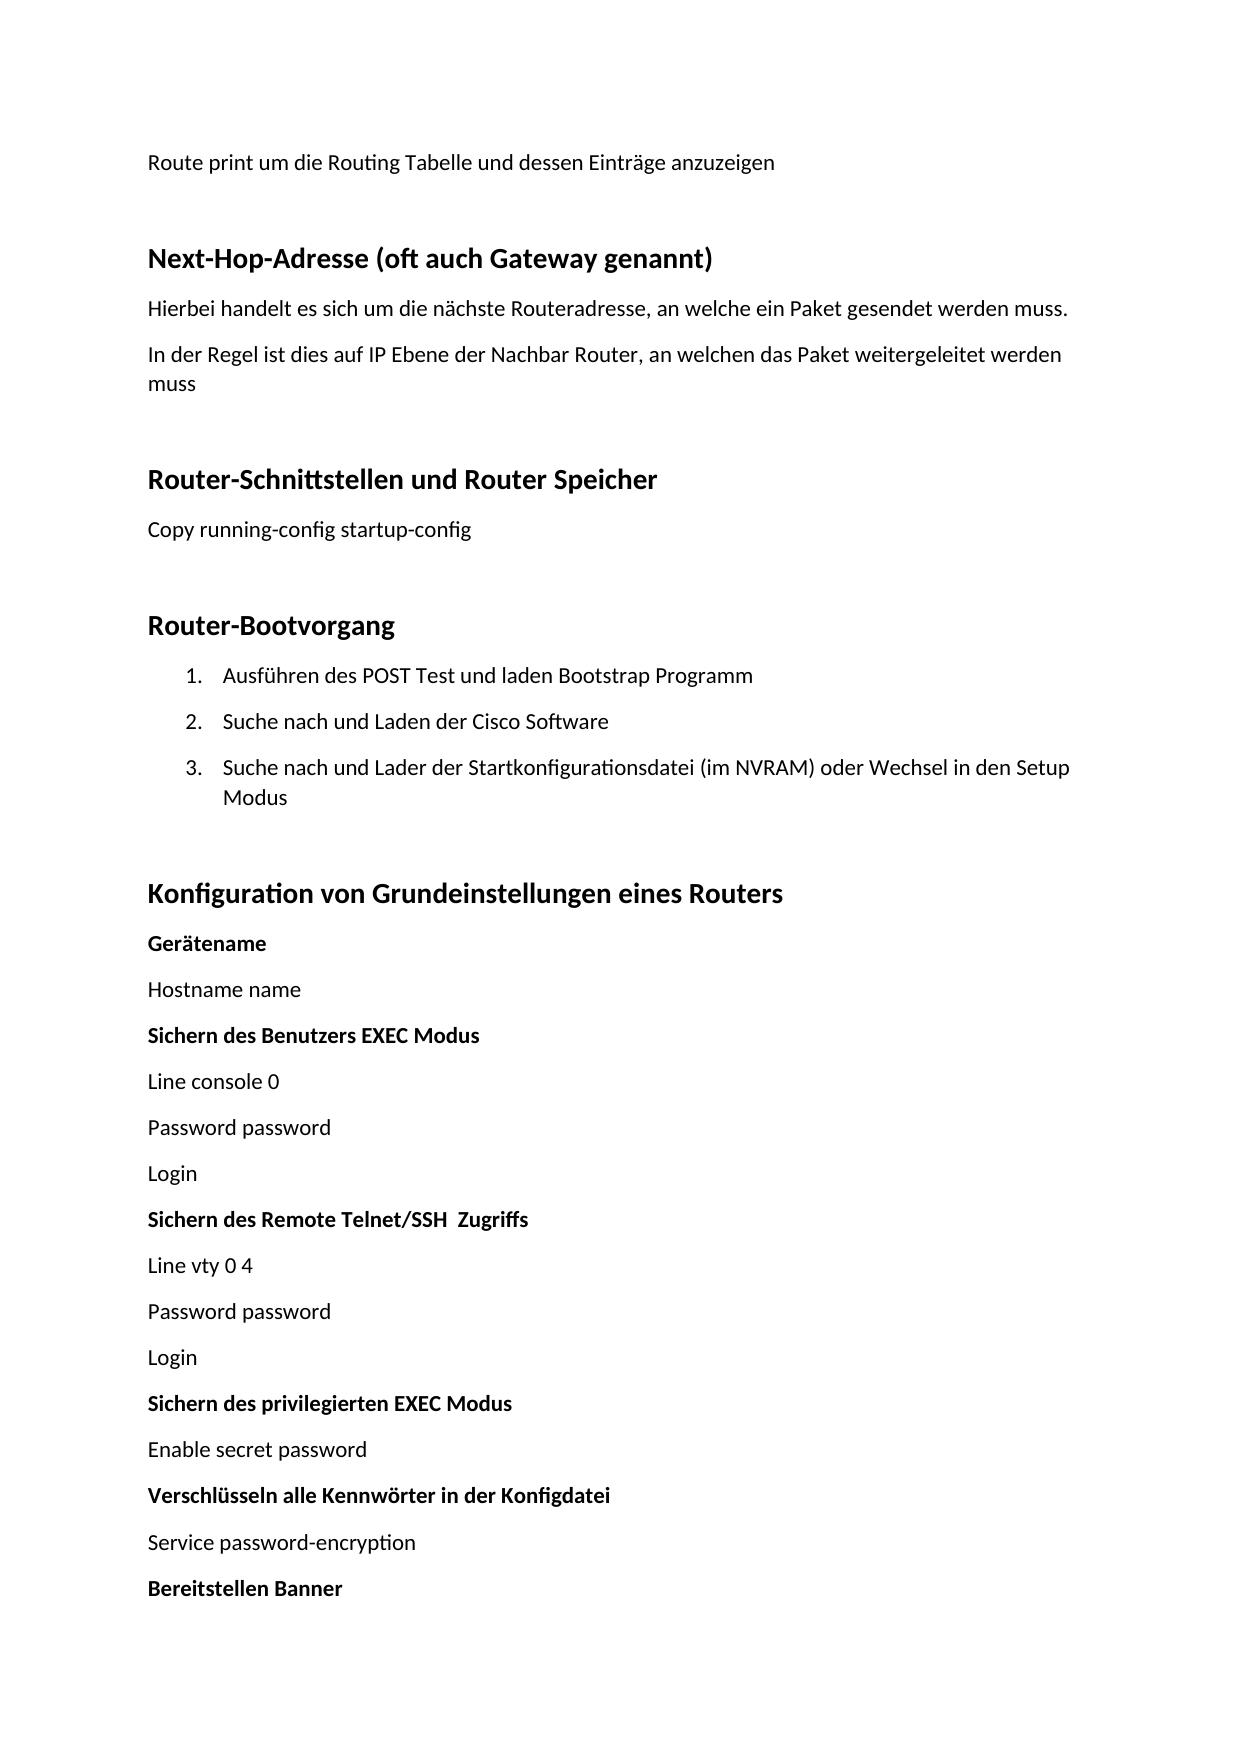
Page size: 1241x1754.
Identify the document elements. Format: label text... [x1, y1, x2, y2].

text Route print um die Routing Tabelle und dessen Einträge anzuzeigen [148, 148, 1093, 176]
text In der Regel ist dies auf IP Ebene der Nachbar Router, an welchen das Paket weitergeleitet werden muss [148, 340, 1093, 397]
text Sichern des privilegierten EXEC Modus [148, 1389, 1093, 1417]
text Router-Bootvorgang [148, 607, 1093, 643]
text Sichern des Benutzers EXEC Modus [148, 1021, 1093, 1049]
text Hostname name [148, 975, 1093, 1003]
text Service password-encryption [148, 1528, 1093, 1556]
list Suche nach und Lader der Startkonfigurationsdatei (im NVRAM) oder Wechsel in den Setup Modus [185, 753, 1093, 811]
text Sichern des Remote Telnet/SSH Zugriffs [148, 1205, 1093, 1233]
text Verschlüsseln alle Kennwörter in der Konfigdatei [148, 1482, 1093, 1509]
text Login [148, 1159, 1093, 1187]
text Line console 0 [148, 1067, 1093, 1095]
text Bereitstellen Banner [148, 1574, 1093, 1602]
text Next-Hop-Adresse (oft auch Gateway genannt) [148, 240, 1093, 275]
text Gerätename [148, 929, 1093, 957]
text Line vty 0 4 [148, 1251, 1093, 1279]
list Ausführen des POST Test und laden Bootstrap Programm [185, 661, 1093, 689]
text Hierbei handelt es sich um die nächste Routeradresse, an welche ein Paket gesendet werden muss. [148, 294, 1093, 322]
text Password password [148, 1297, 1093, 1325]
list Suche nach und Laden der Cisco Software [185, 707, 1093, 736]
text Login [148, 1343, 1093, 1371]
text Router-Schnittstellen und Router Speicher [148, 461, 1093, 497]
text Copy running-config startup-config [148, 515, 1093, 543]
text Konfiguration von Grundeinstellungen eines Routers [148, 875, 1093, 911]
text Enable secret password [148, 1436, 1093, 1463]
text Password password [148, 1113, 1093, 1141]
